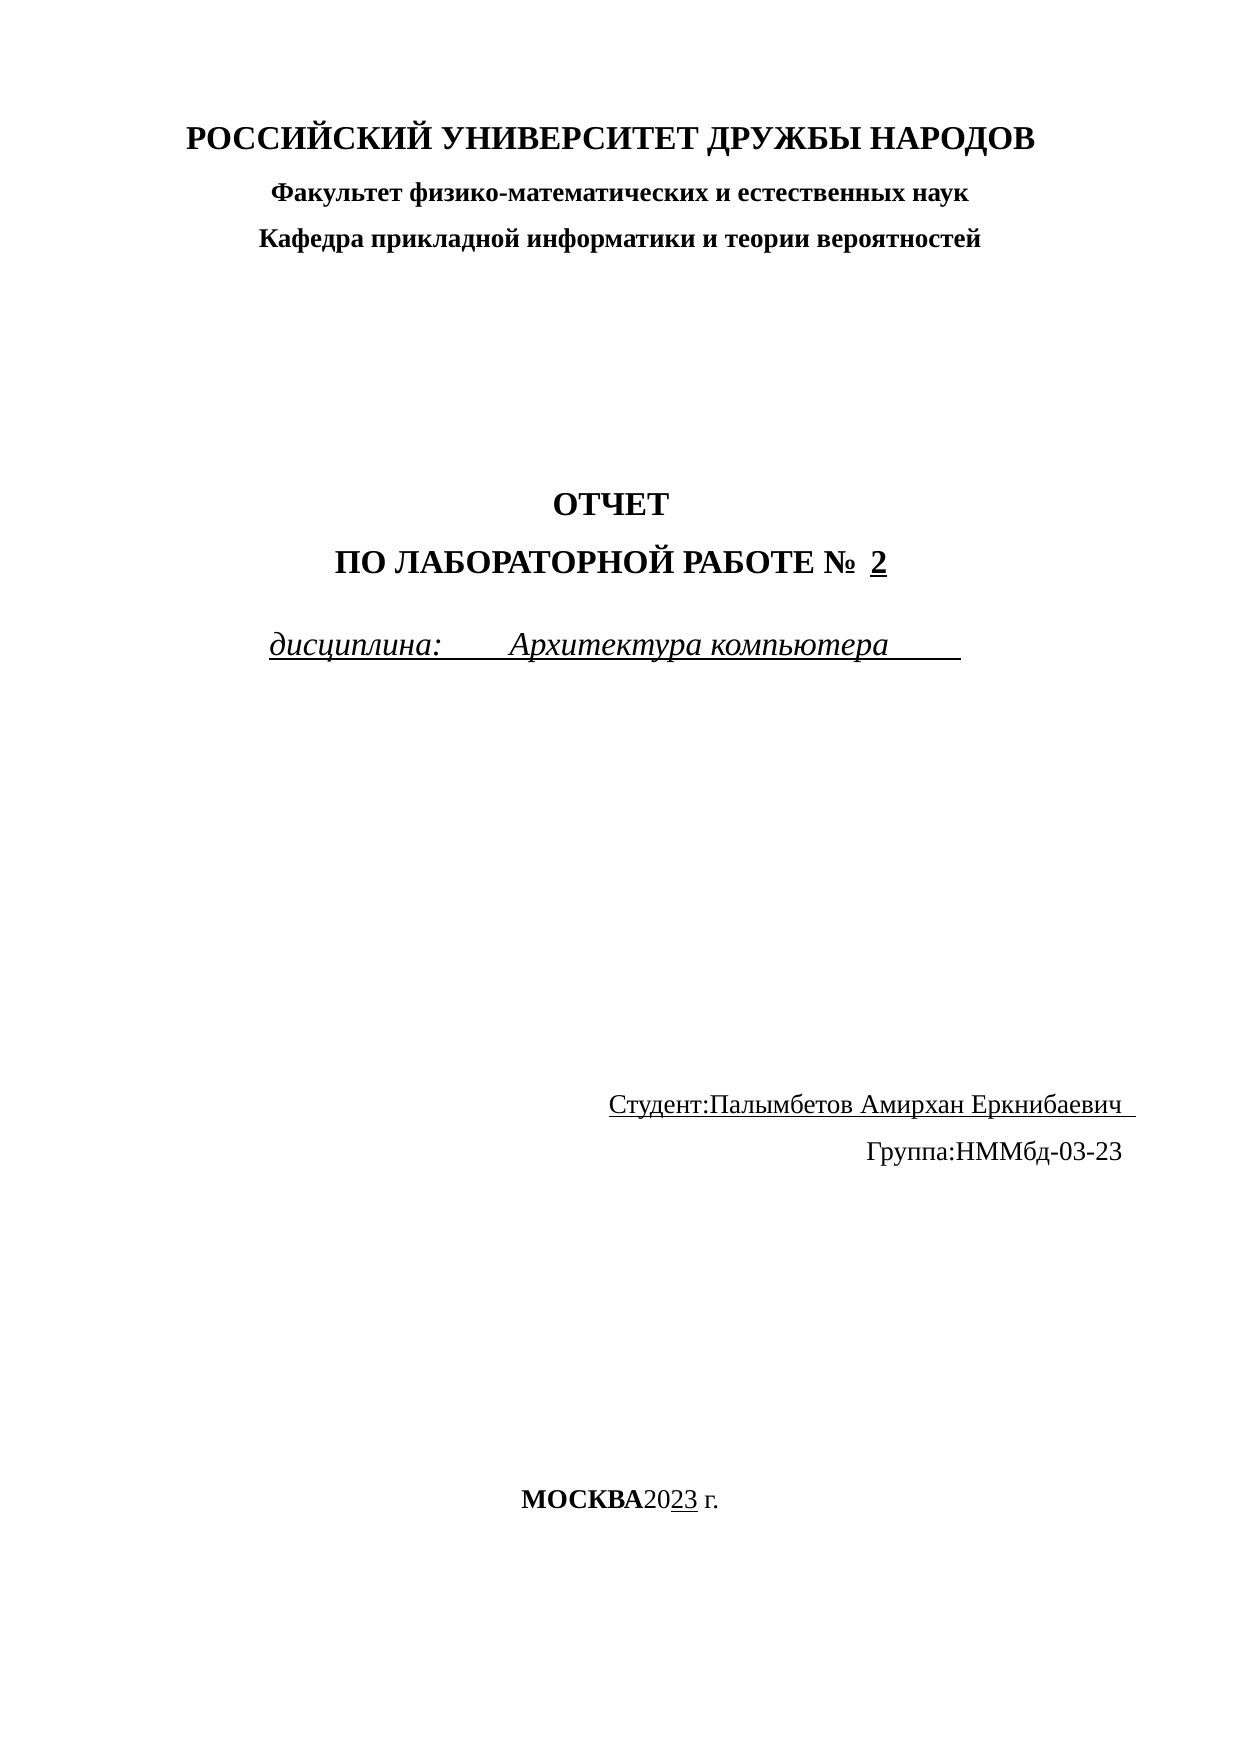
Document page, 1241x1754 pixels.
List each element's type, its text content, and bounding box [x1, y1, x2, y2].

text дисциплина: Архитектура компьютера [99, 624, 1122, 663]
text Факультет физико-математических и естественных наук [118, 176, 1122, 207]
text РОССИЙСКИЙ УНИВЕРСИТЕТ ДРУЖБЫ НАРОДОВ [99, 118, 1122, 156]
text по лабораторной работе № 2 [99, 542, 1122, 580]
text МОСКВА2023 г. [118, 1483, 1122, 1515]
text ОТЧЕТ [99, 484, 1122, 523]
text Группа:НММбд-03-23 [118, 1135, 1122, 1166]
text Кафедра прикладной информатики и теории вероятностей [118, 222, 1122, 253]
text Студент:Палымбетов Амирхан Еркнибаевич [118, 1088, 1122, 1119]
